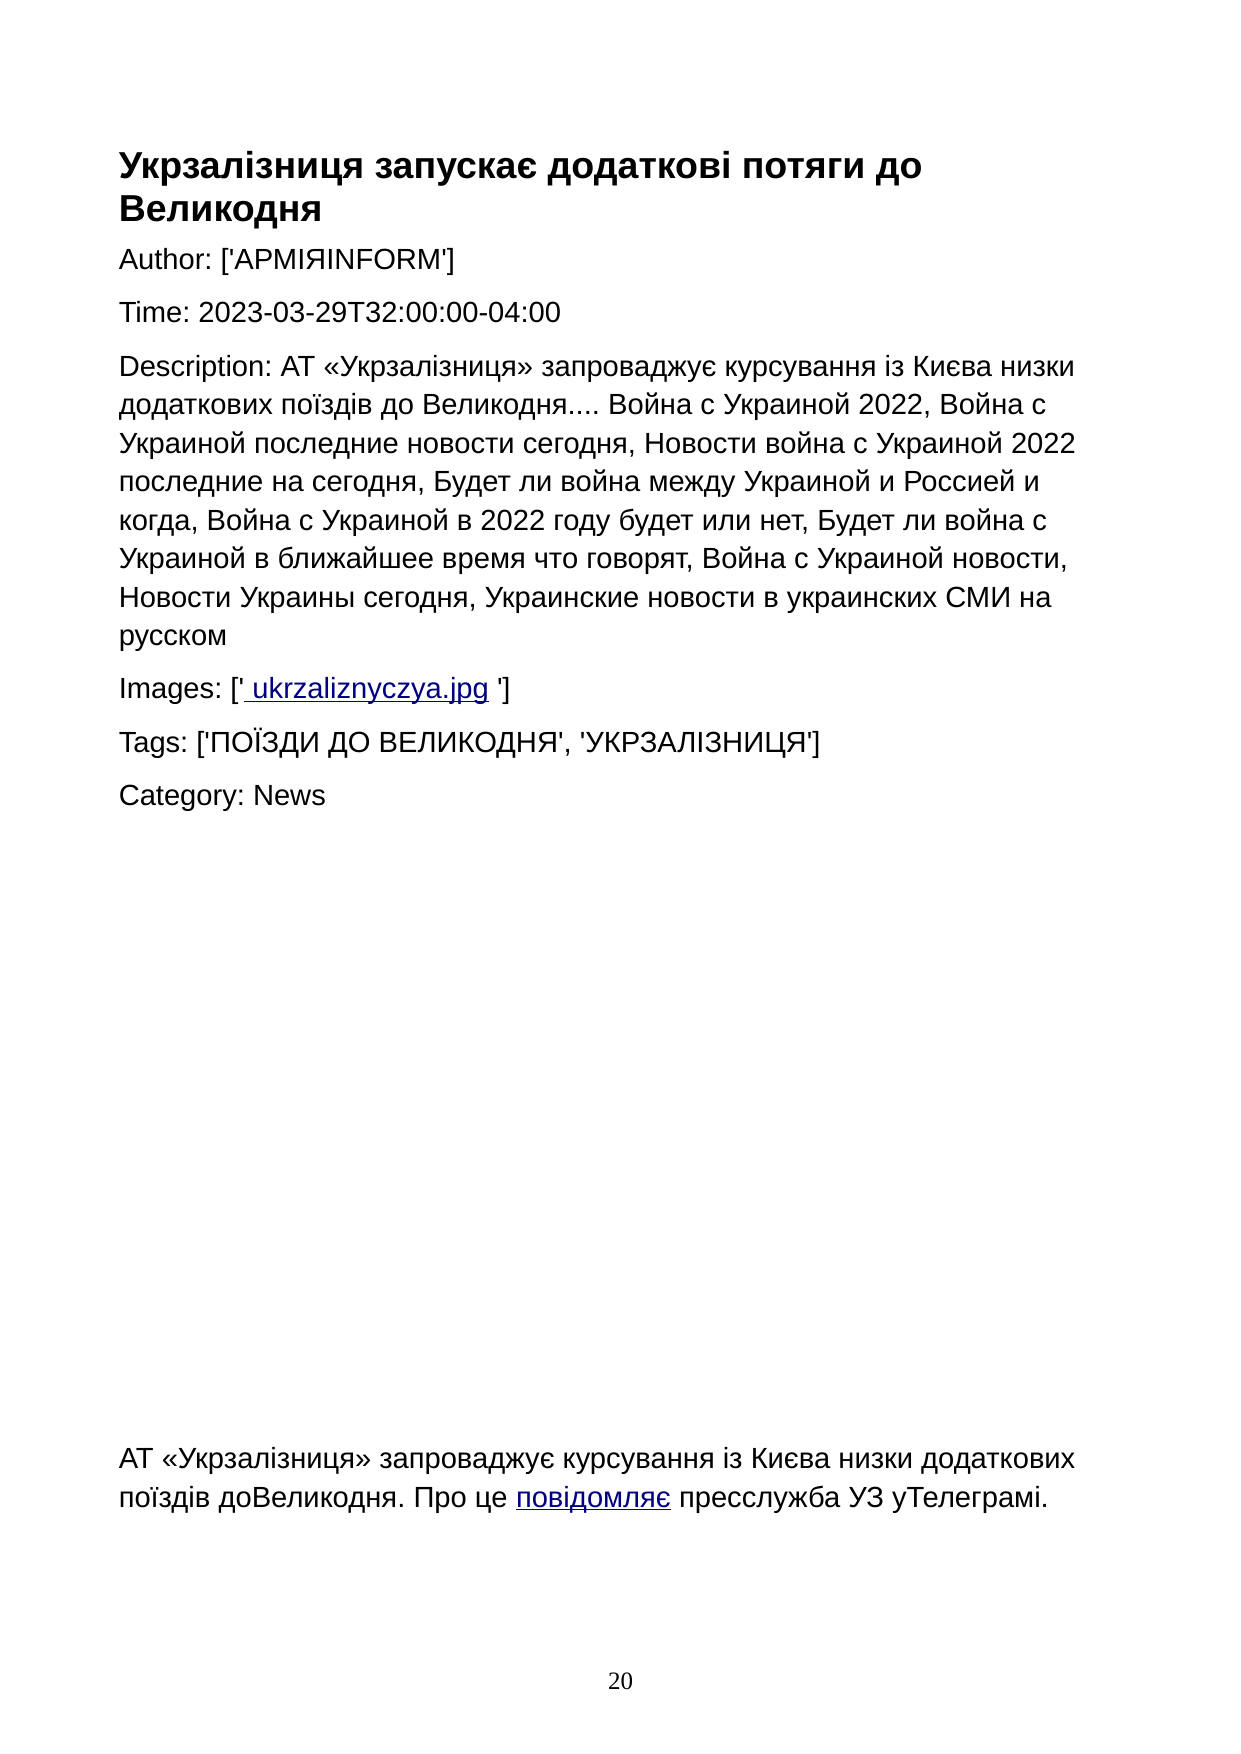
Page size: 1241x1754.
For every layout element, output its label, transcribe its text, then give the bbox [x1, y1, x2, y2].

text АТ «Укрзалізниця» запроваджує курсування із Києва низки додаткових поїздів доВеликодня. Про це повідомляє пресслужба УЗ уТелеграмі. [118, 1441, 1122, 1513]
text Author: ['АРМІЯINFORM'] [118, 242, 1122, 276]
text Time: 2023-03-29T32:00:00-04:00 [118, 295, 1122, 329]
text Images: [' ukrzaliznyczya.jpg '] [118, 671, 1122, 705]
text Category: News [118, 778, 1122, 811]
text Description: АТ «Укрзалізниця» запроваджує курсування із Києва низки додаткових поїздів до Великодня.... Война с Украиной 2022, Война с Украиной последние новости сегодня, Новости война с Украиной 2022 последние на сегодня, Будет ли война между Украиной и Россией и когда, Война с Украиной в 2022 году будет или нет, Будет ли война с Украиной в ближайшее время что говорят, Война с Украиной новости, Новости Украины сегодня, Украинские новости в украинских СМИ на русском [118, 348, 1122, 652]
subtitle Укрзалізниця запускає додаткові потяги до Великодня [118, 143, 1122, 230]
text Tags: ['ПОЇЗДИ ДО ВЕЛИКОДНЯ', 'УКРЗАЛІЗНИЦЯ'] [118, 724, 1122, 758]
